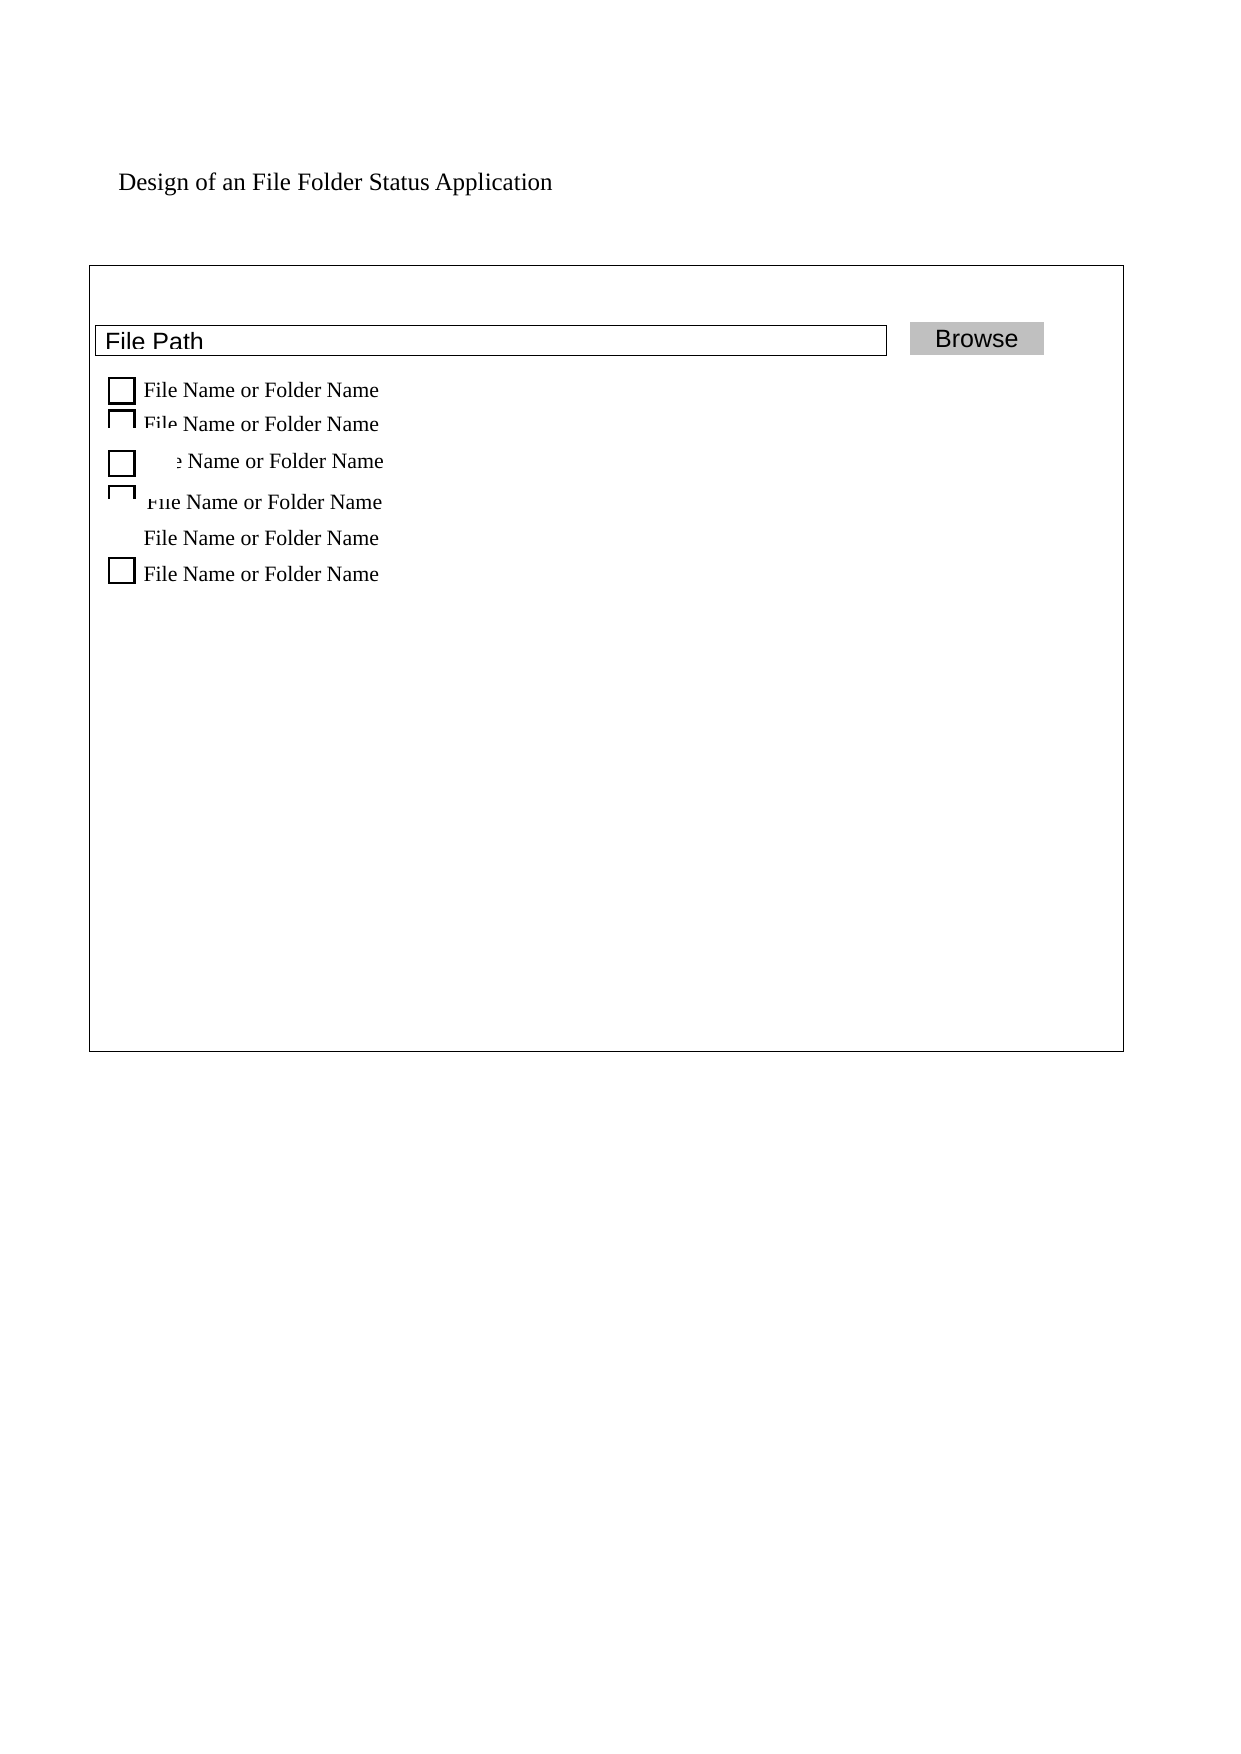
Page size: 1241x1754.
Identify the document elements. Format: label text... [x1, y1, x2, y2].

table_header [90, 266, 1123, 1051]
text Design of an File Folder Status Application [118, 167, 1122, 196]
